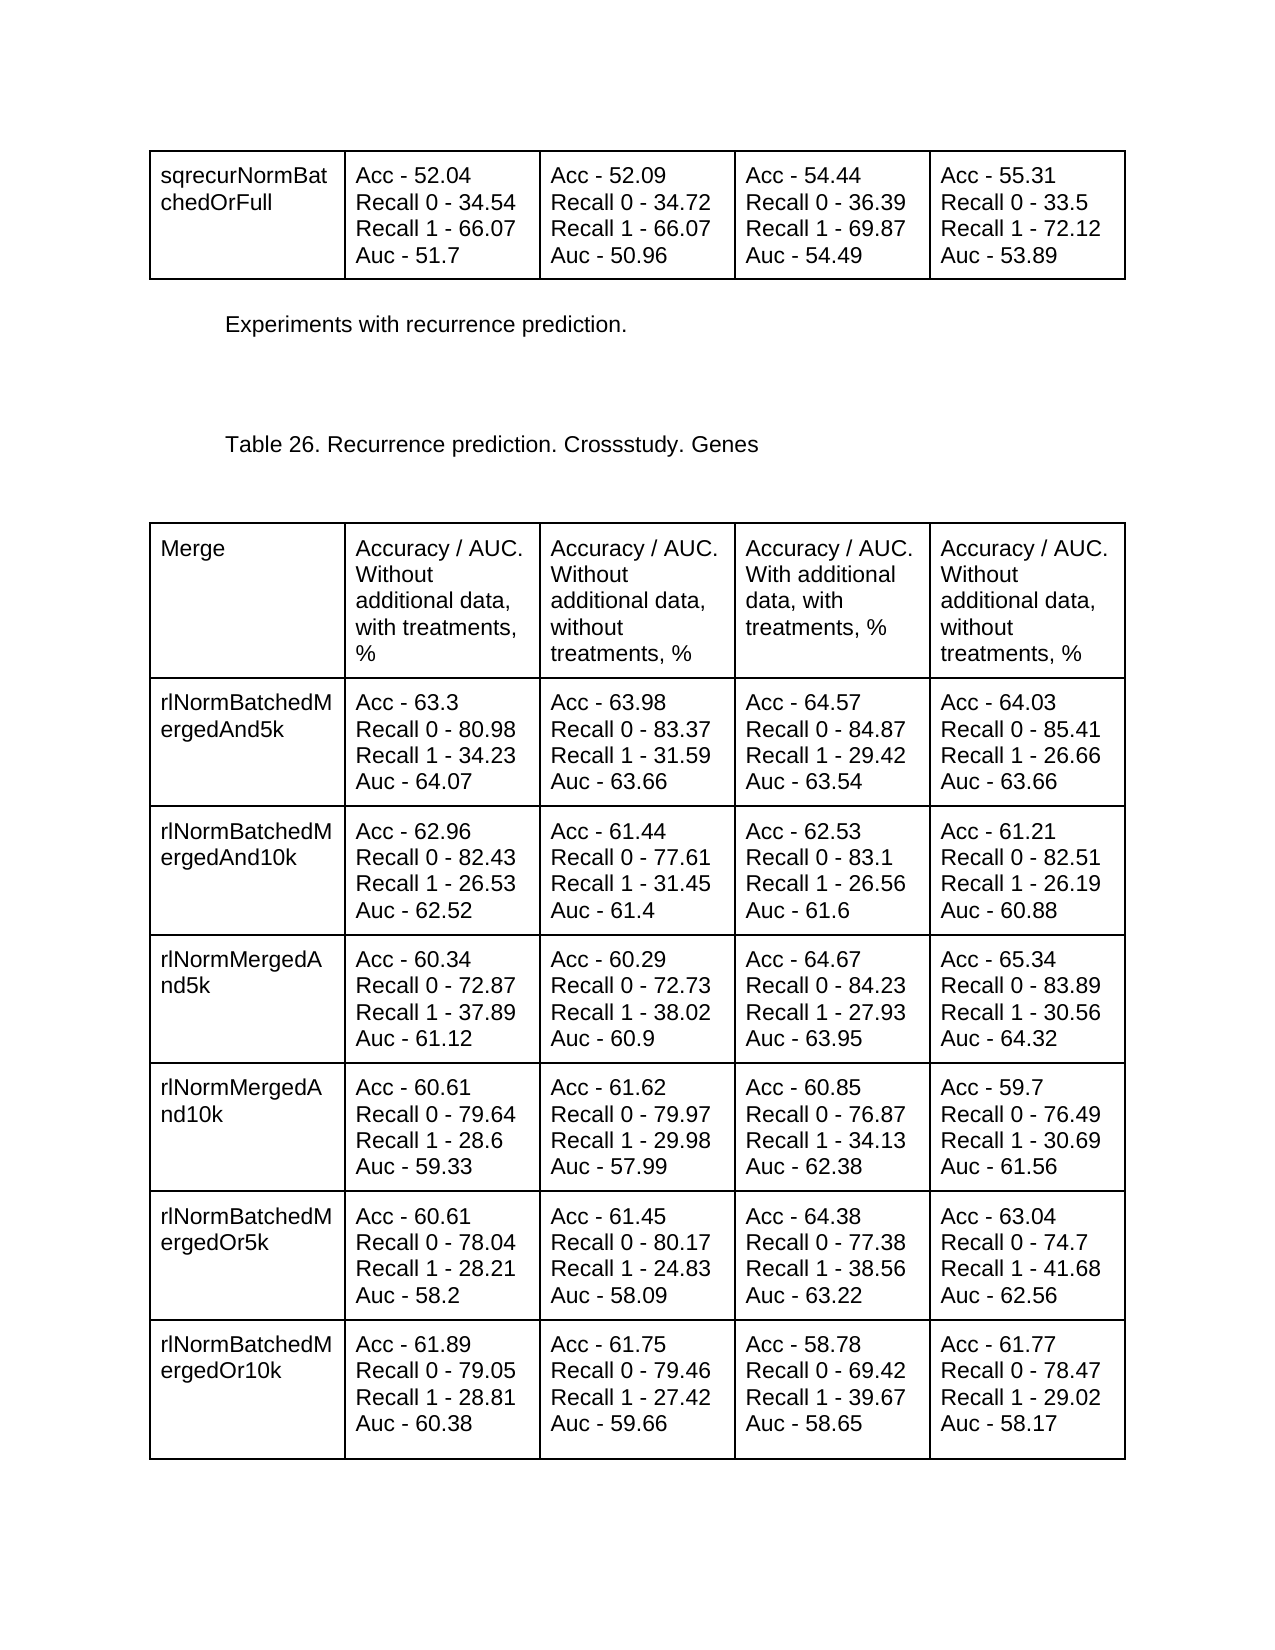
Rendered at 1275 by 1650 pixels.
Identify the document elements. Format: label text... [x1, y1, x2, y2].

table_header Accuracy / AUC. With additional data, with treatments, % [736, 524, 929, 677]
table_cell Acc - 52.09 Recall 0 - 34.72 Recall 1 - 66.07 Auc - 50.96 [541, 152, 734, 278]
table_cell Acc - 63.04 Recall 0 - 74.7 Recall 1 - 41.68 Auc - 62.56 [931, 1192, 1124, 1318]
table_cell Acc - 60.34 Recall 0 - 72.87 Recall 1 - 37.89 Auc - 61.12 [346, 936, 539, 1062]
table_cell Acc - 58.78 Recall 0 - 69.42 Recall 1 - 39.67 Auc - 58.65 [736, 1321, 929, 1457]
table_cell Acc - 59.7 Recall 0 - 76.49 Recall 1 - 30.69 Auc - 61.56 [931, 1064, 1124, 1190]
table_cell Acc - 55.31 Recall 0 - 33.5 Recall 1 - 72.12 Auc - 53.89 [931, 152, 1124, 278]
table_cell Acc - 62.53 Recall 0 - 83.1 Recall 1 - 26.56 Auc - 61.6 [736, 807, 929, 933]
table_cell Acc - 64.38 Recall 0 - 77.38 Recall 1 - 38.56 Auc - 63.22 [736, 1192, 929, 1318]
table_cell Acc - 54.44 Recall 0 - 36.39 Recall 1 - 69.87 Auc - 54.49 [736, 152, 929, 278]
table_cell sqrecurNormBatchedOrFull [151, 152, 344, 278]
table_cell Acc - 60.85 Recall 0 - 76.87 Recall 1 - 34.13 Auc - 62.38 [736, 1064, 929, 1190]
table_cell Acc - 62.96 Recall 0 - 82.43 Recall 1 - 26.53 Auc - 62.52 [346, 807, 539, 933]
table_cell rlNormBatchedMergedAnd10k [151, 807, 344, 933]
table_cell Acc - 61.21 Recall 0 - 82.51 Recall 1 - 26.19 Auc - 60.88 [931, 807, 1124, 933]
table_cell Acc - 63.98 Recall 0 - 83.37 Recall 1 - 31.59 Auc - 63.66 [541, 679, 734, 805]
table_cell Acc - 61.77 Recall 0 - 78.47 Recall 1 - 29.02 Auc - 58.17 [931, 1321, 1124, 1457]
table_cell rlNormBatchedMergedOr5k [151, 1192, 344, 1318]
table_cell Acc - 60.61 Recall 0 - 78.04 Recall 1 - 28.21 Auc - 58.2 [346, 1192, 539, 1318]
table_cell Acc - 61.89 Recall 0 - 79.05 Recall 1 - 28.81 Auc - 60.38 [346, 1321, 539, 1457]
table_cell Acc - 61.44 Recall 0 - 77.61 Recall 1 - 31.45 Auc - 61.4 [541, 807, 734, 933]
table_cell rlNormMergedAnd10k [151, 1064, 344, 1190]
table_cell rlNormBatchedMergedOr10k [151, 1321, 344, 1457]
table_header Accuracy / AUC. Without additional data, without treatments, % [931, 524, 1124, 677]
table_cell Acc - 61.45 Recall 0 - 80.17 Recall 1 - 24.83 Auc - 58.09 [541, 1192, 734, 1318]
table_cell rlNormMergedAnd5k [151, 936, 344, 1062]
table_header Merge [151, 524, 344, 677]
table_header Accuracy / AUC. Without additional data, without treatments, % [541, 524, 734, 677]
table_cell Acc - 65.34 Recall 0 - 83.89 Recall 1 - 30.56 Auc - 64.32 [931, 936, 1124, 1062]
table_cell Acc - 63.3 Recall 0 - 80.98 Recall 1 - 34.23 Auc - 64.07 [346, 679, 539, 805]
table_cell Acc - 61.75 Recall 0 - 79.46 Recall 1 - 27.42 Auc - 59.66 [541, 1321, 734, 1457]
table_cell Acc - 64.57 Recall 0 - 84.87 Recall 1 - 29.42 Auc - 63.54 [736, 679, 929, 805]
table_cell Acc - 64.67 Recall 0 - 84.23 Recall 1 - 27.93 Auc - 63.95 [736, 936, 929, 1062]
table_cell Acc - 64.03 Recall 0 - 85.41 Recall 1 - 26.66 Auc - 63.66 [931, 679, 1124, 805]
table_cell Acc - 60.61 Recall 0 - 79.64 Recall 1 - 28.6 Auc - 59.33 [346, 1064, 539, 1190]
table_cell Acc - 52.04 Recall 0 - 34.54 Recall 1 - 66.07 Auc - 51.7 [346, 152, 539, 278]
table_cell rlNormBatchedMergedAnd5k [151, 679, 344, 805]
text Table 26. Recurrence prediction. Crossstudy. Genes [150, 431, 1125, 458]
text Experiments with recurrence prediction. [150, 311, 1125, 337]
table_header Accuracy / AUC. Without additional data, with treatments, % [346, 524, 539, 677]
table_cell Acc - 61.62 Recall 0 - 79.97 Recall 1 - 29.98 Auc - 57.99 [541, 1064, 734, 1190]
table_cell Acc - 60.29 Recall 0 - 72.73 Recall 1 - 38.02 Auc - 60.9 [541, 936, 734, 1062]
